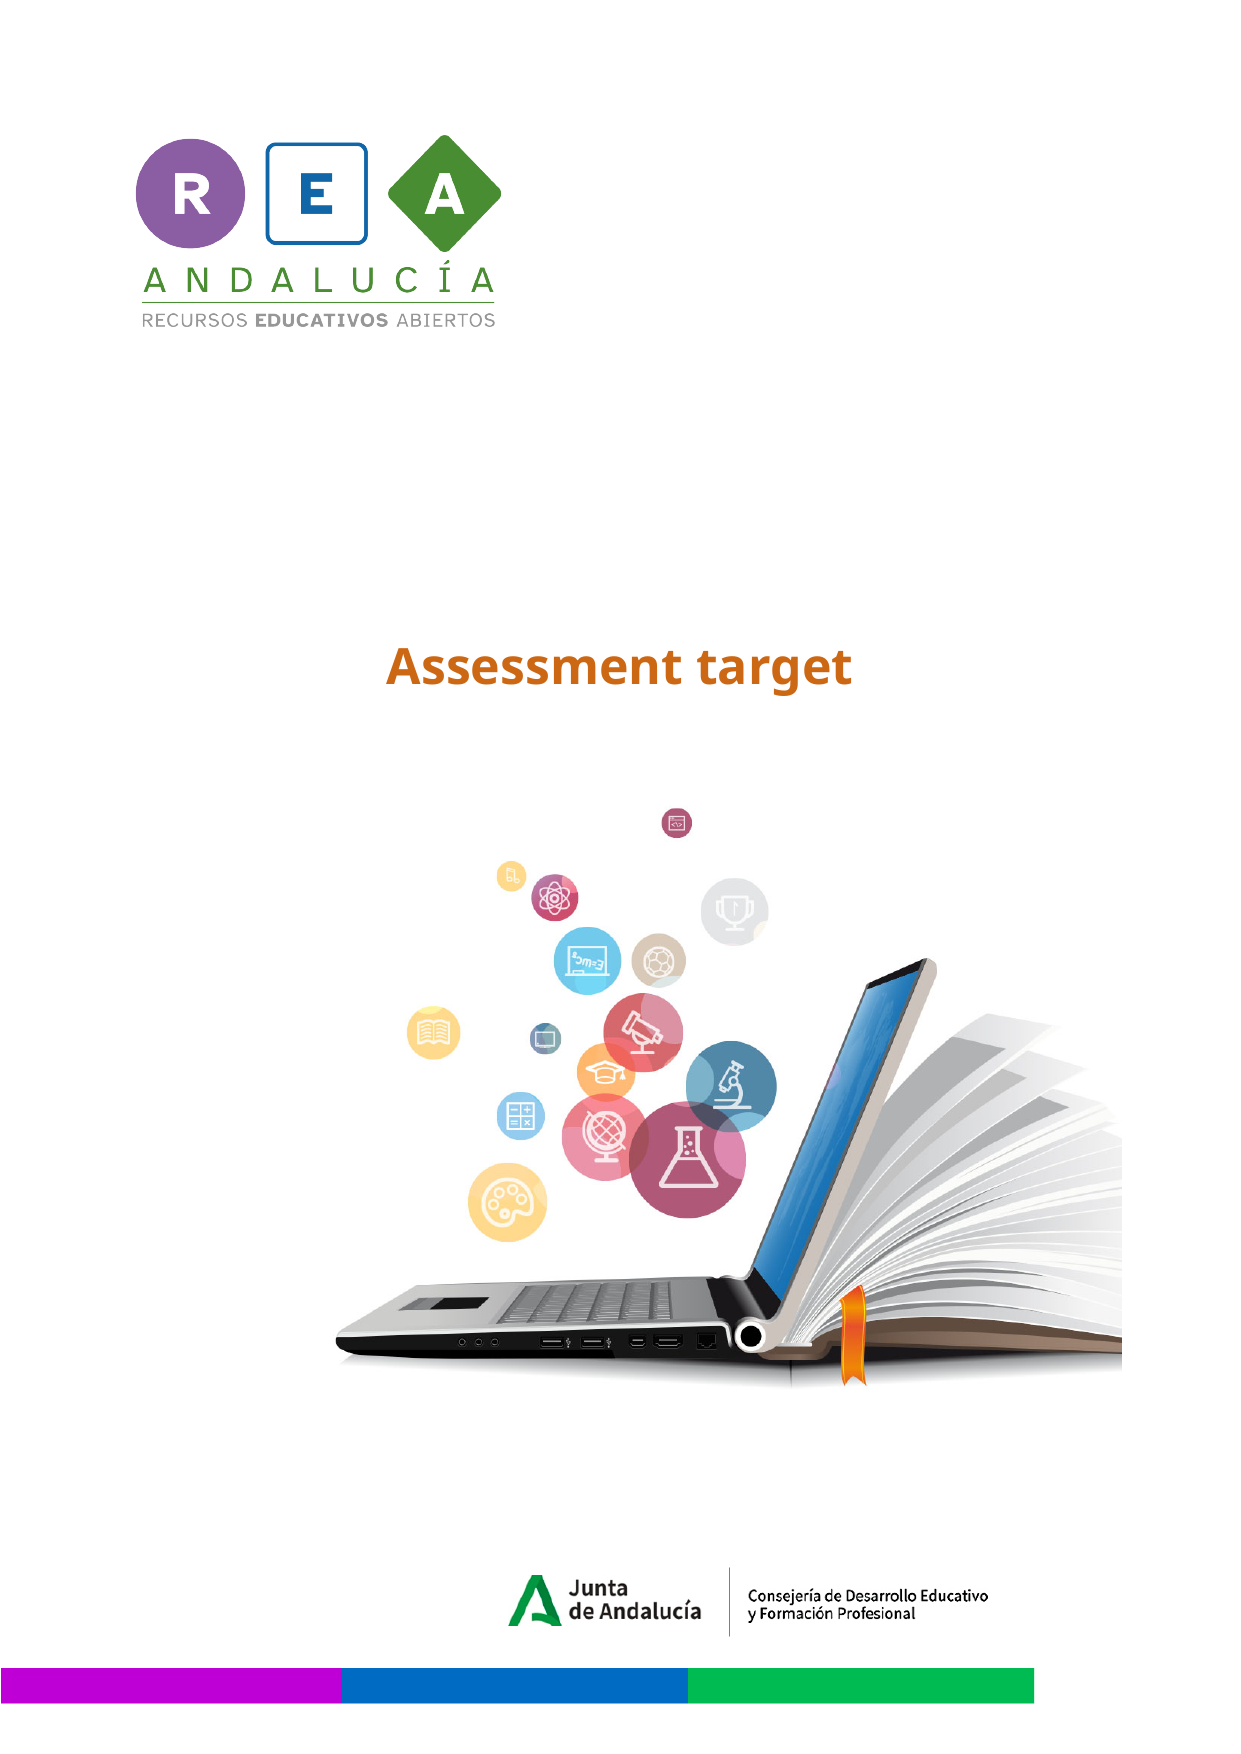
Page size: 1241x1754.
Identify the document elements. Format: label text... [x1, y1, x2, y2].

picture [118, 118, 520, 355]
picture [290, 775, 1122, 1417]
title Assessment target [118, 631, 1122, 699]
picture [1, 1544, 1035, 1704]
